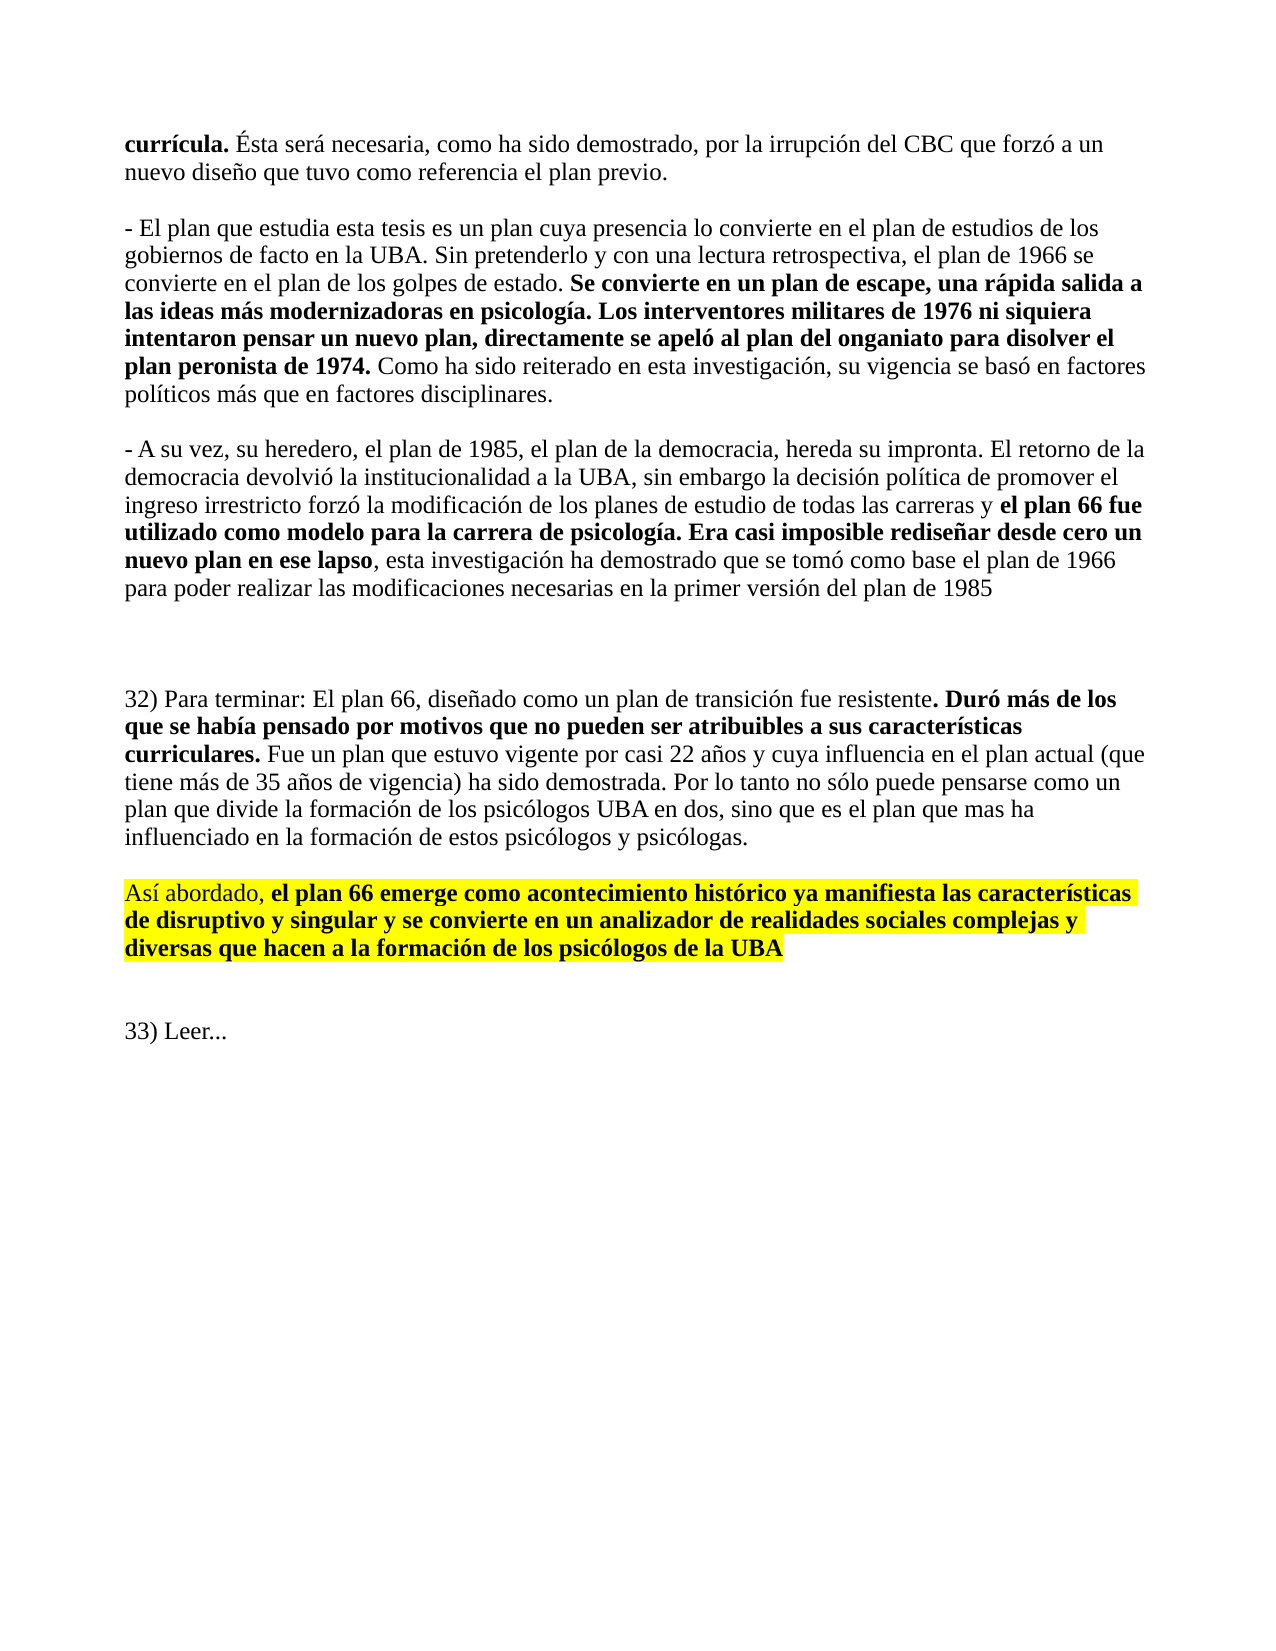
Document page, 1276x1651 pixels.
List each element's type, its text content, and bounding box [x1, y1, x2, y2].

text 32) Para terminar: El plan 66, diseñado como un plan de transición fue resistente. Duró más de los que se había pensado por motivos que no pueden ser atribuibles a sus características curriculares. Fue un plan que estuvo vigente por casi 22 años y cuya influencia en el plan actual (que tiene más de 35 años de vigencia) ha sido demostrada. Por lo tanto no sólo puede pensarse como un plan que divide la formación de los psicólogos UBA en dos, sino que es el plan que mas ha influenciado en la formación de estos psicólogos y psicólogas. [118, 685, 1157, 851]
text currícula. Ésta será necesaria, como ha sido demostrado, por la irrupción del CBC que forzó a un nuevo diseño que tuvo como referencia el plan previo. [118, 124, 1157, 186]
text Así abordado, el plan 66 emerge como acontecimiento histórico ya manifiesta las características de disruptivo y singular y se convierte en un analizador de realidades sociales complejas y diversas que hacen a la formación de los psicólogos de la UBA [118, 879, 1157, 962]
text - El plan que estudia esta tesis es un plan cuya presencia lo convierte en el plan de estudios de los gobiernos de facto en la UBA. Sin pretenderlo y con una lectura retrospectiva, el plan de 1966 se convierte en el plan de los golpes de estado. Se convierte en un plan de escape, una rápida salida a las ideas más modernizadoras en psicología. Los interventores militares de 1976 ni siquiera intentaron pensar un nuevo plan, directamente se apeló al plan del onganiato para disolver el plan peronista de 1974. Como ha sido reiterado en esta investigación, su vigencia se basó en factores políticos más que en factores disciplinares. [118, 214, 1157, 408]
text - A su vez, su heredero, el plan de 1985, el plan de la democracia, hereda su impronta. El retorno de la democracia devolvió la institucionalidad a la UBA, sin embargo la decisión política de promover el ingreso irrestricto forzó la modificación de los planes de estudio de todas las carreras y el plan 66 fue utilizado como modelo para la carrera de psicología. Era casi imposible rediseñar desde cero un nuevo plan en ese lapso, esta investigación ha demostrado que se tomó como base el plan de 1966 para poder realizar las modificaciones necesarias en la primer versión del plan de 1985 [118, 435, 1157, 602]
text 33) Leer... [118, 1017, 1157, 1051]
